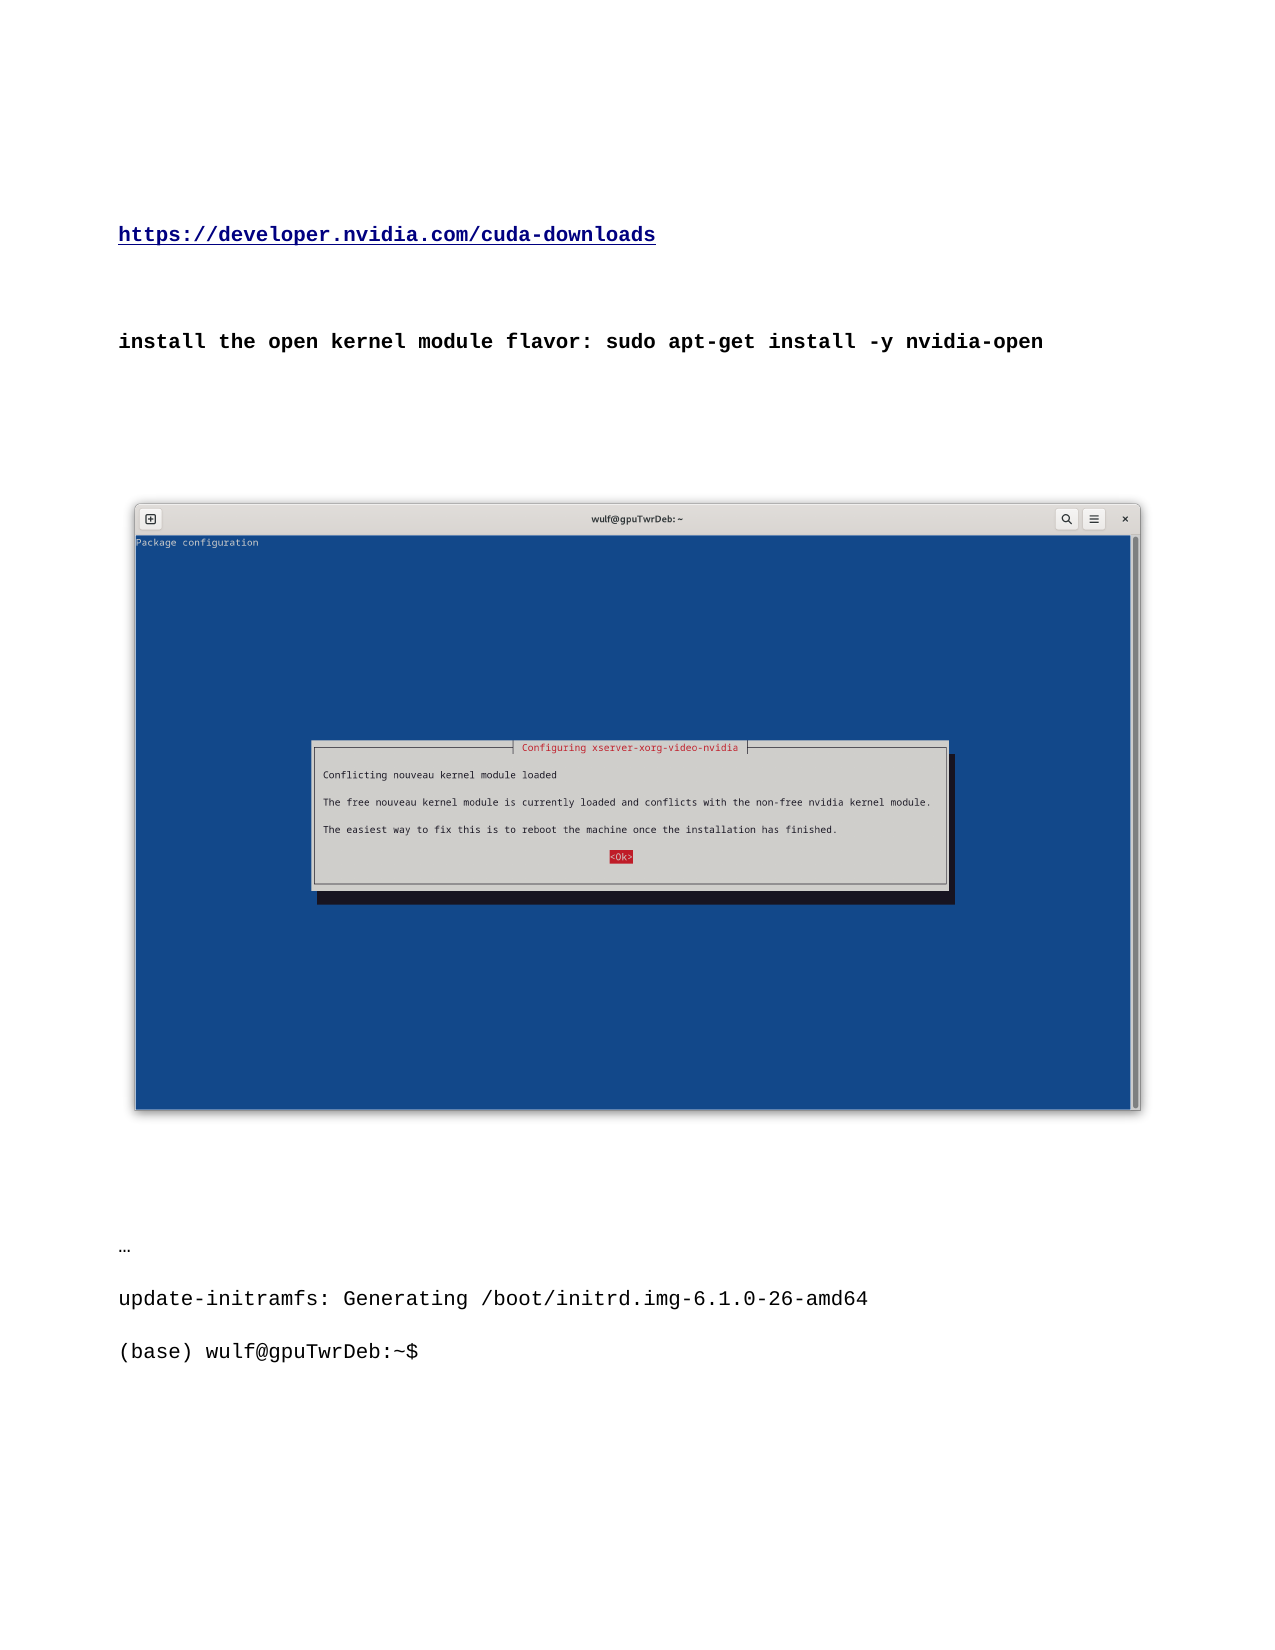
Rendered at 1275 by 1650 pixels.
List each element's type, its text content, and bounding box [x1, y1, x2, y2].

picture [118, 490, 1157, 1129]
text (base) wulf@gpuTwrDeb:~$ [118, 1341, 1157, 1365]
text https://developer.nvidia.com/cuda-downloads [118, 224, 1157, 248]
text … [118, 1235, 1157, 1259]
text install the open kernel module flavor: sudo apt-get install -y nvidia-open [118, 331, 1157, 354]
text update-initramfs: Generating /boot/initrd.img-6.1.0-26-amd64 [118, 1288, 1157, 1312]
